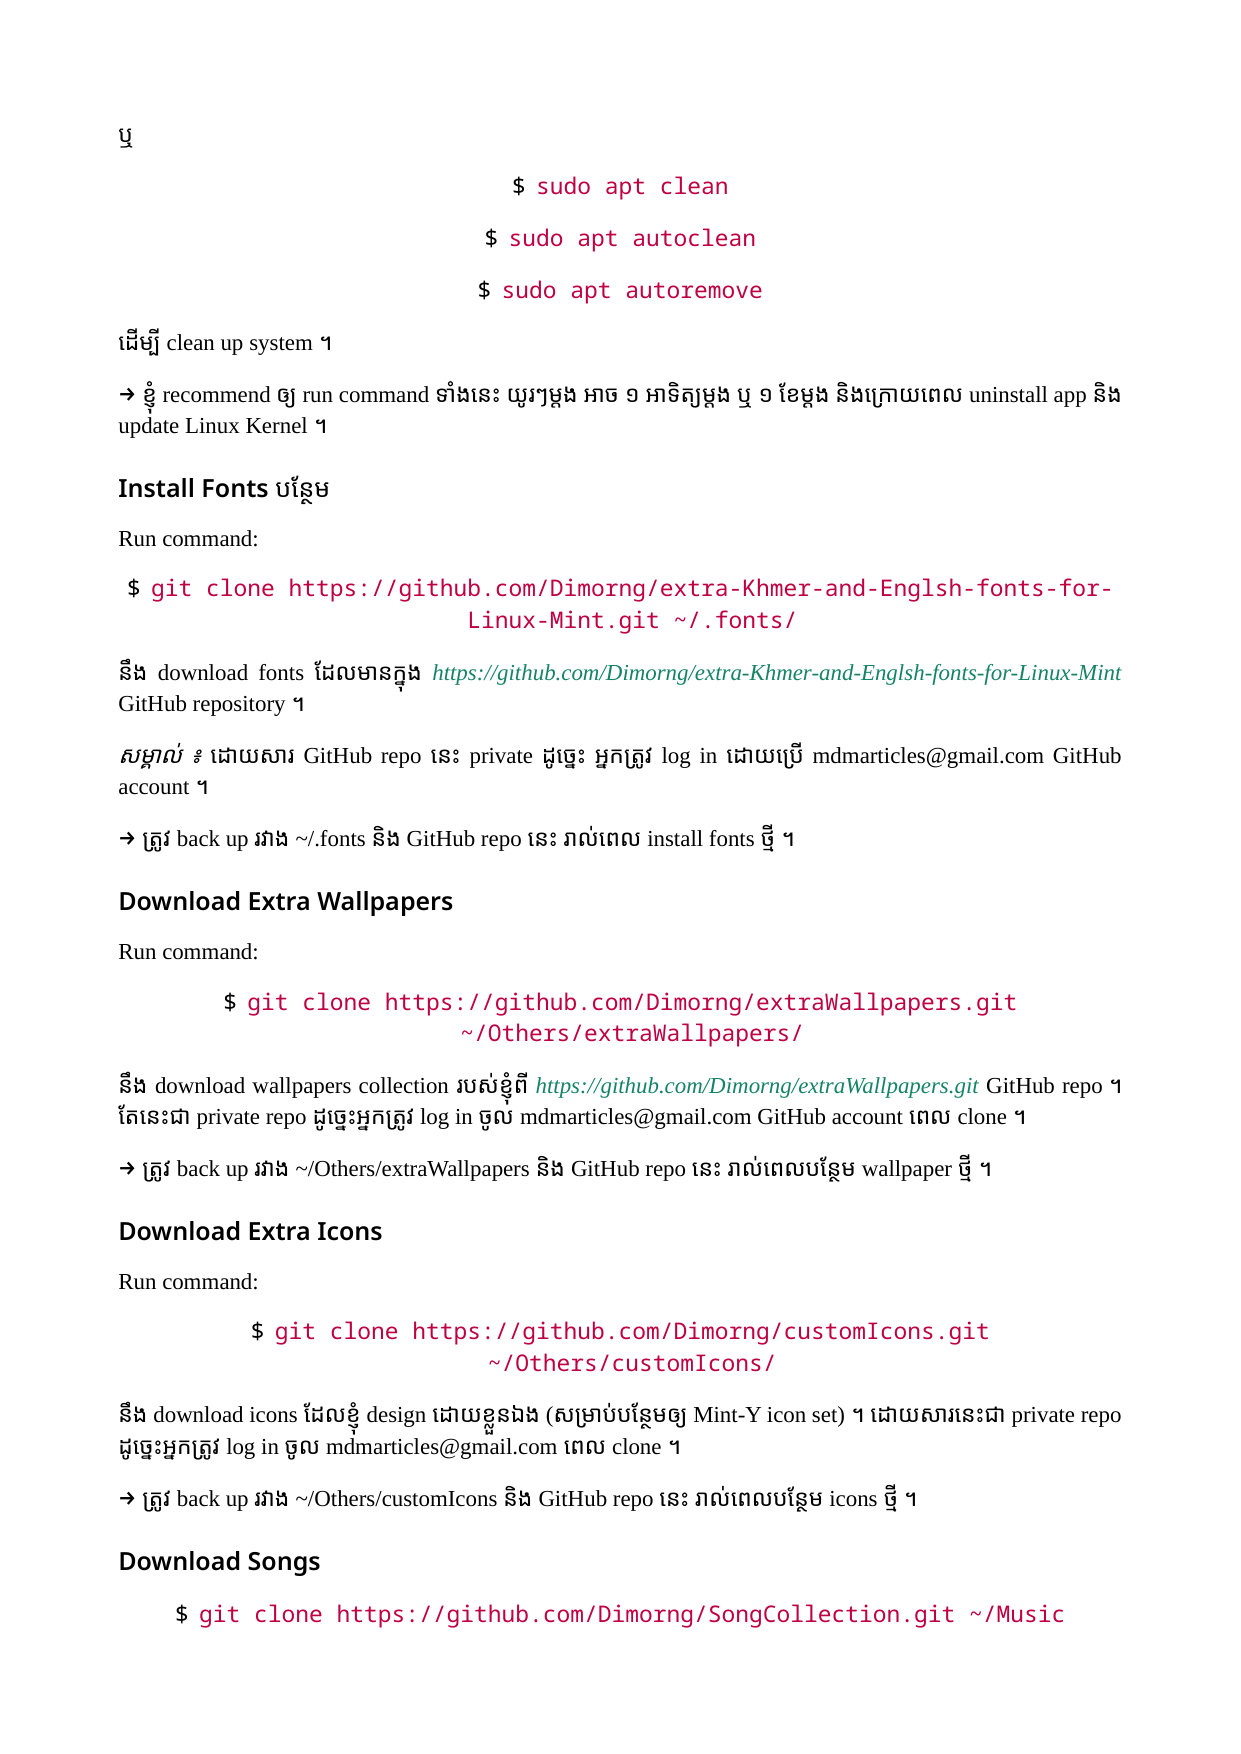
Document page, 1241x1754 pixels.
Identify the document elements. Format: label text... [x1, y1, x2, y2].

text ដើម្បី​ clean up system ។ [118, 326, 1122, 357]
list git clone https://github.com/Dimorng/SongCollection.git ~/Music [118, 1598, 1122, 1629]
text → ខ្ញុំ​ recommend ឲ្យ​ run command ទាំងនេះ​ យូរ​ៗ​ម្តង​ អាច​ ១ អាទិត្យ​ម្ដង ឬ ១ ខែ​ម្ដង និង​ក្រោយ​ពេល uninstall app និង​ update Linux Kernel ។ [118, 377, 1122, 440]
list git clone https://github.com/Dimorng/extra-Khmer-and-Englsh-fonts-for-Linux-Mint.git ~/.fonts/ [118, 572, 1122, 635]
subtitle Download Songs [118, 1543, 1122, 1578]
text Run command: [118, 938, 1122, 965]
subtitle Install Fonts បន្ថែម [118, 471, 1122, 505]
text ឬ [118, 118, 1122, 149]
text → ត្រូវ​ back up រវាង​ ~/.fonts និង GitHub repo នេះ រាល់​ពេល​ install fonts ថ្មី ។ [118, 822, 1122, 853]
text នឹង download wallpapers collection របស់​ខ្ញុំ​ពី https://github.com/Dimorng/extraWallpapers.git GitHub repo ។ តែ​នេះ​ជា​ private repo ដូច្នេះ​អ្នក​ត្រូវ​ log in ចូល​ mdmarticles@gmail.com GitHub account ពេល​ clone ។ [118, 1068, 1122, 1131]
subtitle Download Extra Wallpapers [118, 884, 1122, 918]
list sudo apt autoclean [118, 222, 1122, 253]
list sudo apt clean [118, 170, 1122, 201]
text → ត្រូវ​ back up រវាង​ ~/Others/extraWallpapers និង GitHub repo នេះ រាល់​ពេល​បន្ថែម​ wallpaper ថ្មី ។ [118, 1152, 1122, 1183]
text នឹង​ download fonts ដែល​មាន​ក្នុង https://github.com/Dimorng/extra-Khmer-and-Englsh-fonts-for-Linux-Mint GitHub repository ។ [118, 656, 1122, 718]
text → ត្រូវ​ back up រវាង​ ~/Others/customIcons និង GitHub repo នេះ រាល់​ពេល​បន្ថែម​ icons ថ្មី ។ [118, 1482, 1122, 1513]
subtitle Download Extra Icons [118, 1214, 1122, 1248]
text សម្គាល់ ៖ ដោយសារ​ GitHub repo នេះ​ private ដូច្នេះ អ្នក​ត្រូវ​ log in ដោយ​ប្រើ mdmarticles@gmail.com GitHub account ។ [118, 739, 1122, 801]
text នឹង​ download icons ដែល​ខ្ញុំ​ design ដោយ​ខ្លួន​ឯង​ (សម្រាប់​បន្ថែម​ឲ្យ​ Mint-Y icon set) ។ ដោយ​សារ​នេះ​ជា​ private repo ដូច្នេះ​អ្នក​ត្រូវ​ log in ចូល​ mdmarticles@gmail.com ពេល​ clone ។ [118, 1398, 1122, 1461]
text Run command: [118, 525, 1122, 552]
list git clone https://github.com/Dimorng/extraWallpapers.git ~/Others/extraWallpapers/ [118, 985, 1122, 1048]
text Run command: [118, 1268, 1122, 1295]
list git clone https://github.com/Dimorng/customIcons.git ~/Others/customIcons/ [118, 1315, 1122, 1378]
list sudo apt autoremove [118, 274, 1122, 305]
